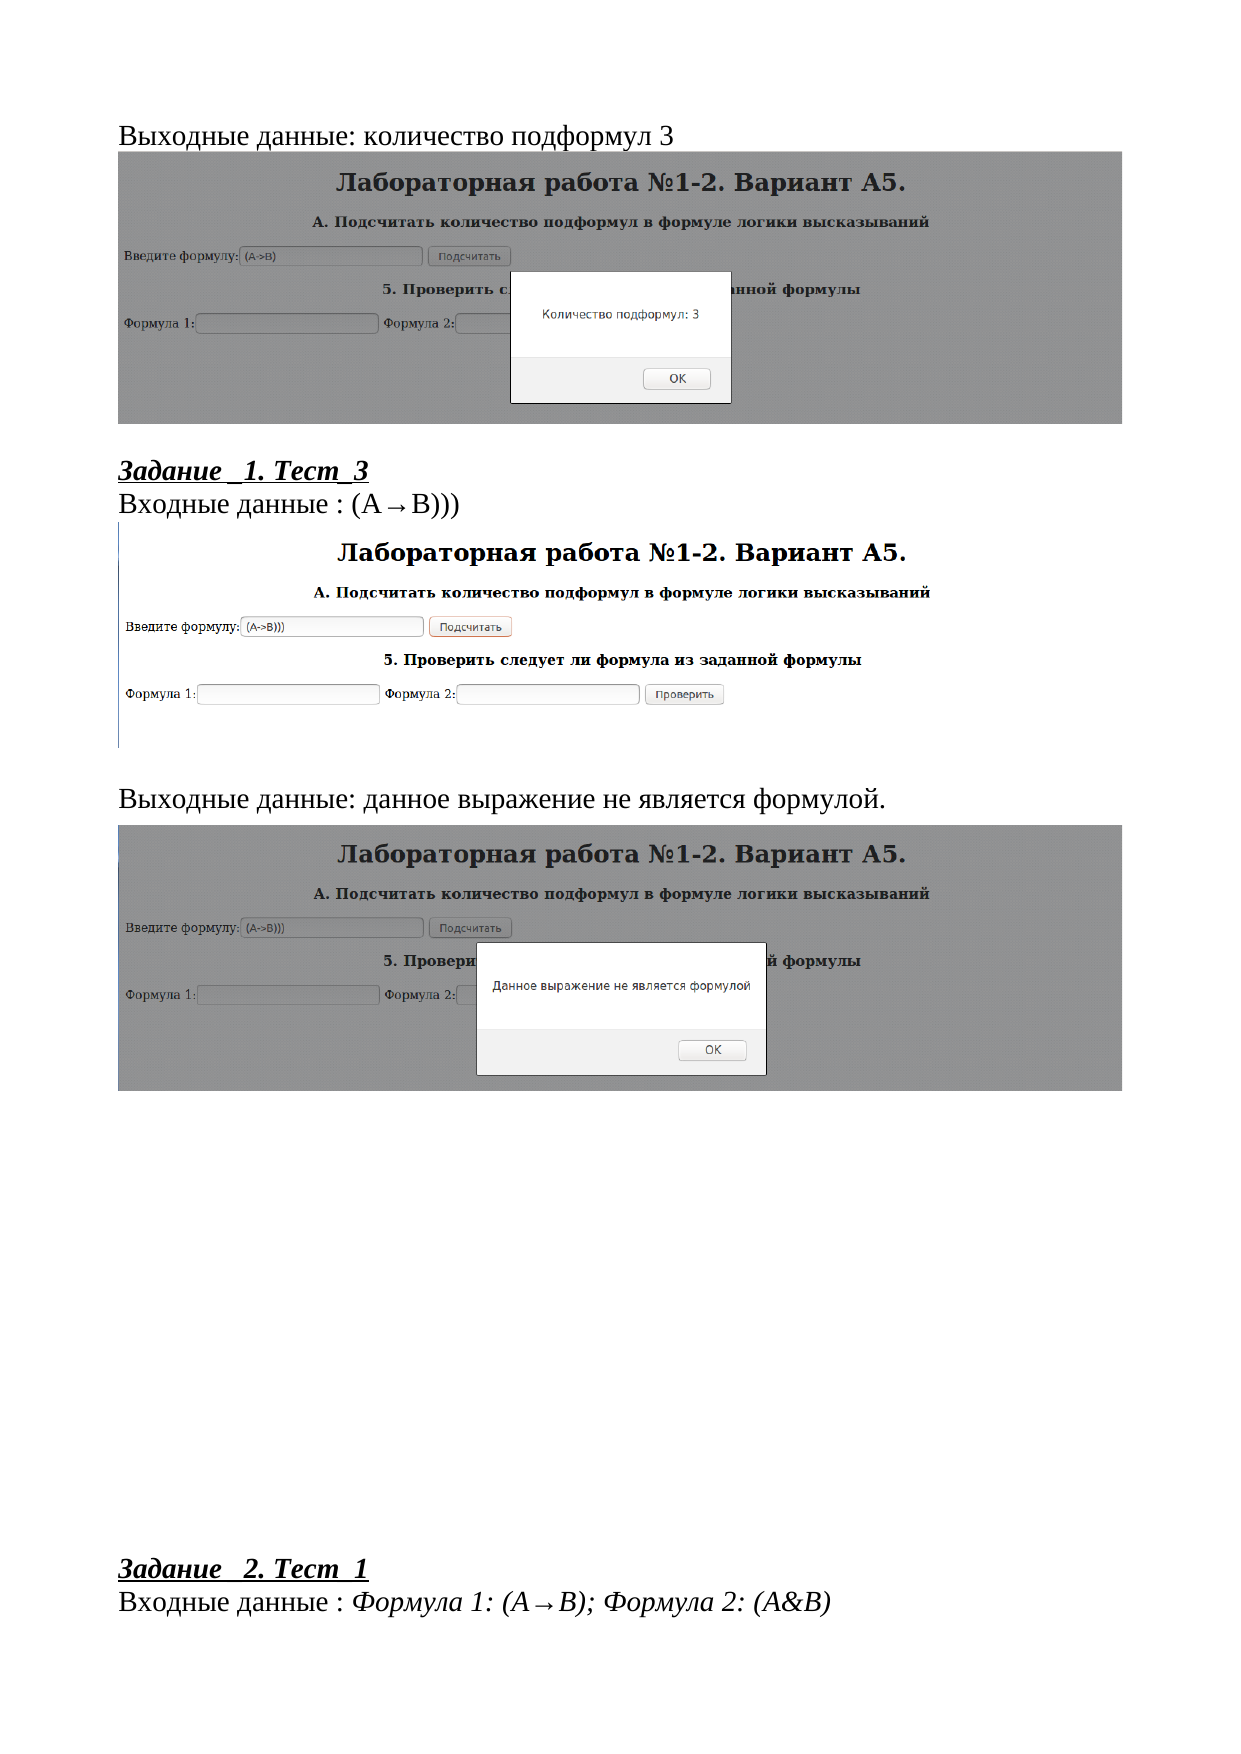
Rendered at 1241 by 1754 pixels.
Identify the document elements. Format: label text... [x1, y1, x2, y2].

text Выходные данные: количество подформул 3 [118, 118, 1122, 151]
text Задание _1. Тест_3 [118, 453, 1122, 486]
text Выходные данные: данное выражение не является формулой. [118, 781, 1122, 814]
text Входные данные : Формула 1: (A→B); Формула 2: (A&B) [118, 1584, 1122, 1618]
text Задание _2. Тест_1 [118, 1551, 1122, 1584]
picture [118, 825, 1123, 1091]
text Входные данные : (A→B))) [118, 486, 1122, 520]
picture [118, 151, 1123, 424]
picture [118, 522, 1123, 748]
